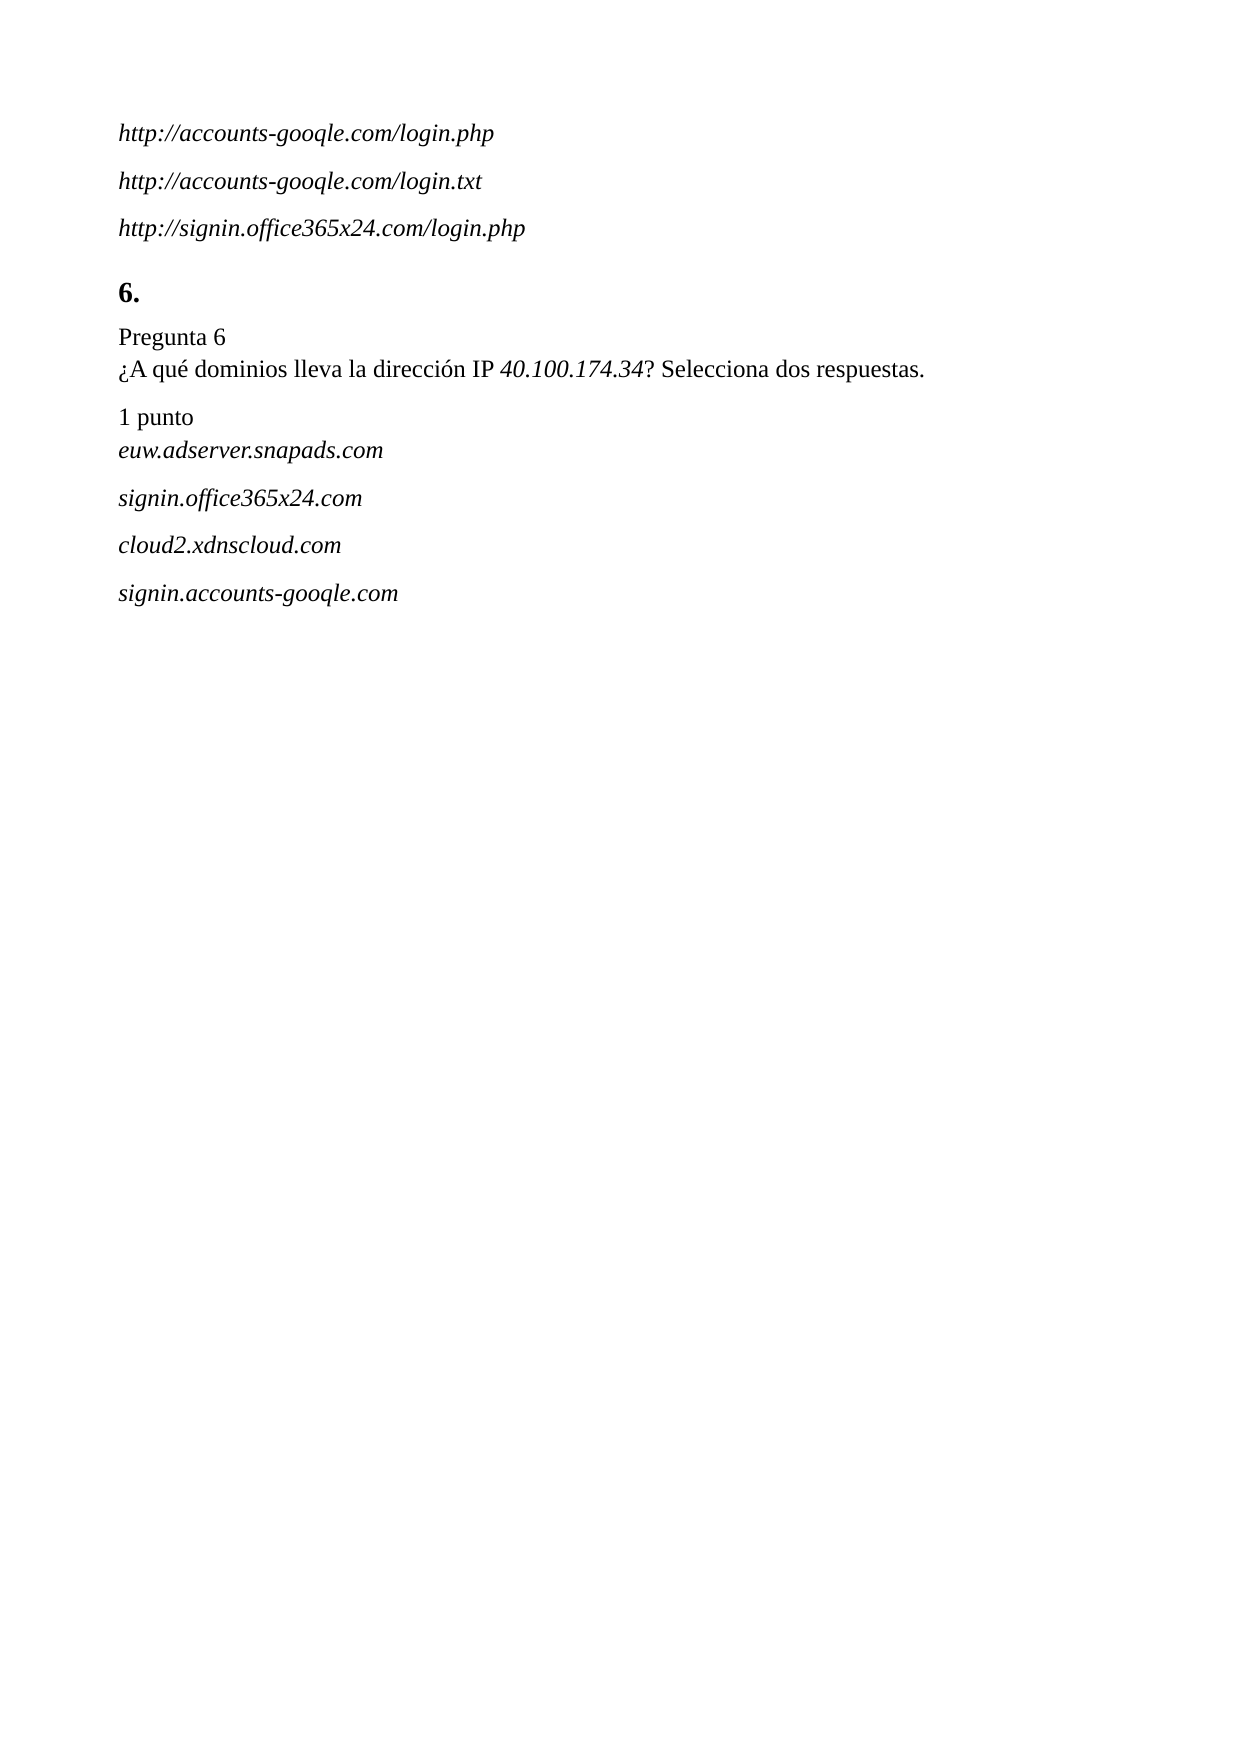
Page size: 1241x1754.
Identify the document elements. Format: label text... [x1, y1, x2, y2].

text signin.accounts-gooqle.com [118, 578, 1122, 607]
subtitle 6. [118, 276, 1122, 309]
text ¿A qué dominios lleva la dirección IP 40.100.174.34? Selecciona dos respuestas. [118, 354, 1122, 383]
text http://accounts-gooqle.com/login.php [118, 118, 1122, 147]
text signin.office365x24.com [118, 483, 1122, 512]
text cloud2.xdnscloud.com [118, 530, 1122, 559]
text Pregunta 6 [118, 322, 1122, 350]
text http://accounts-gooqle.com/login.txt [118, 166, 1122, 194]
text euw.adserver.snapads.com [118, 435, 1122, 464]
text 1 punto [118, 402, 1122, 431]
text http://signin.office365x24.com/login.php [118, 213, 1122, 242]
